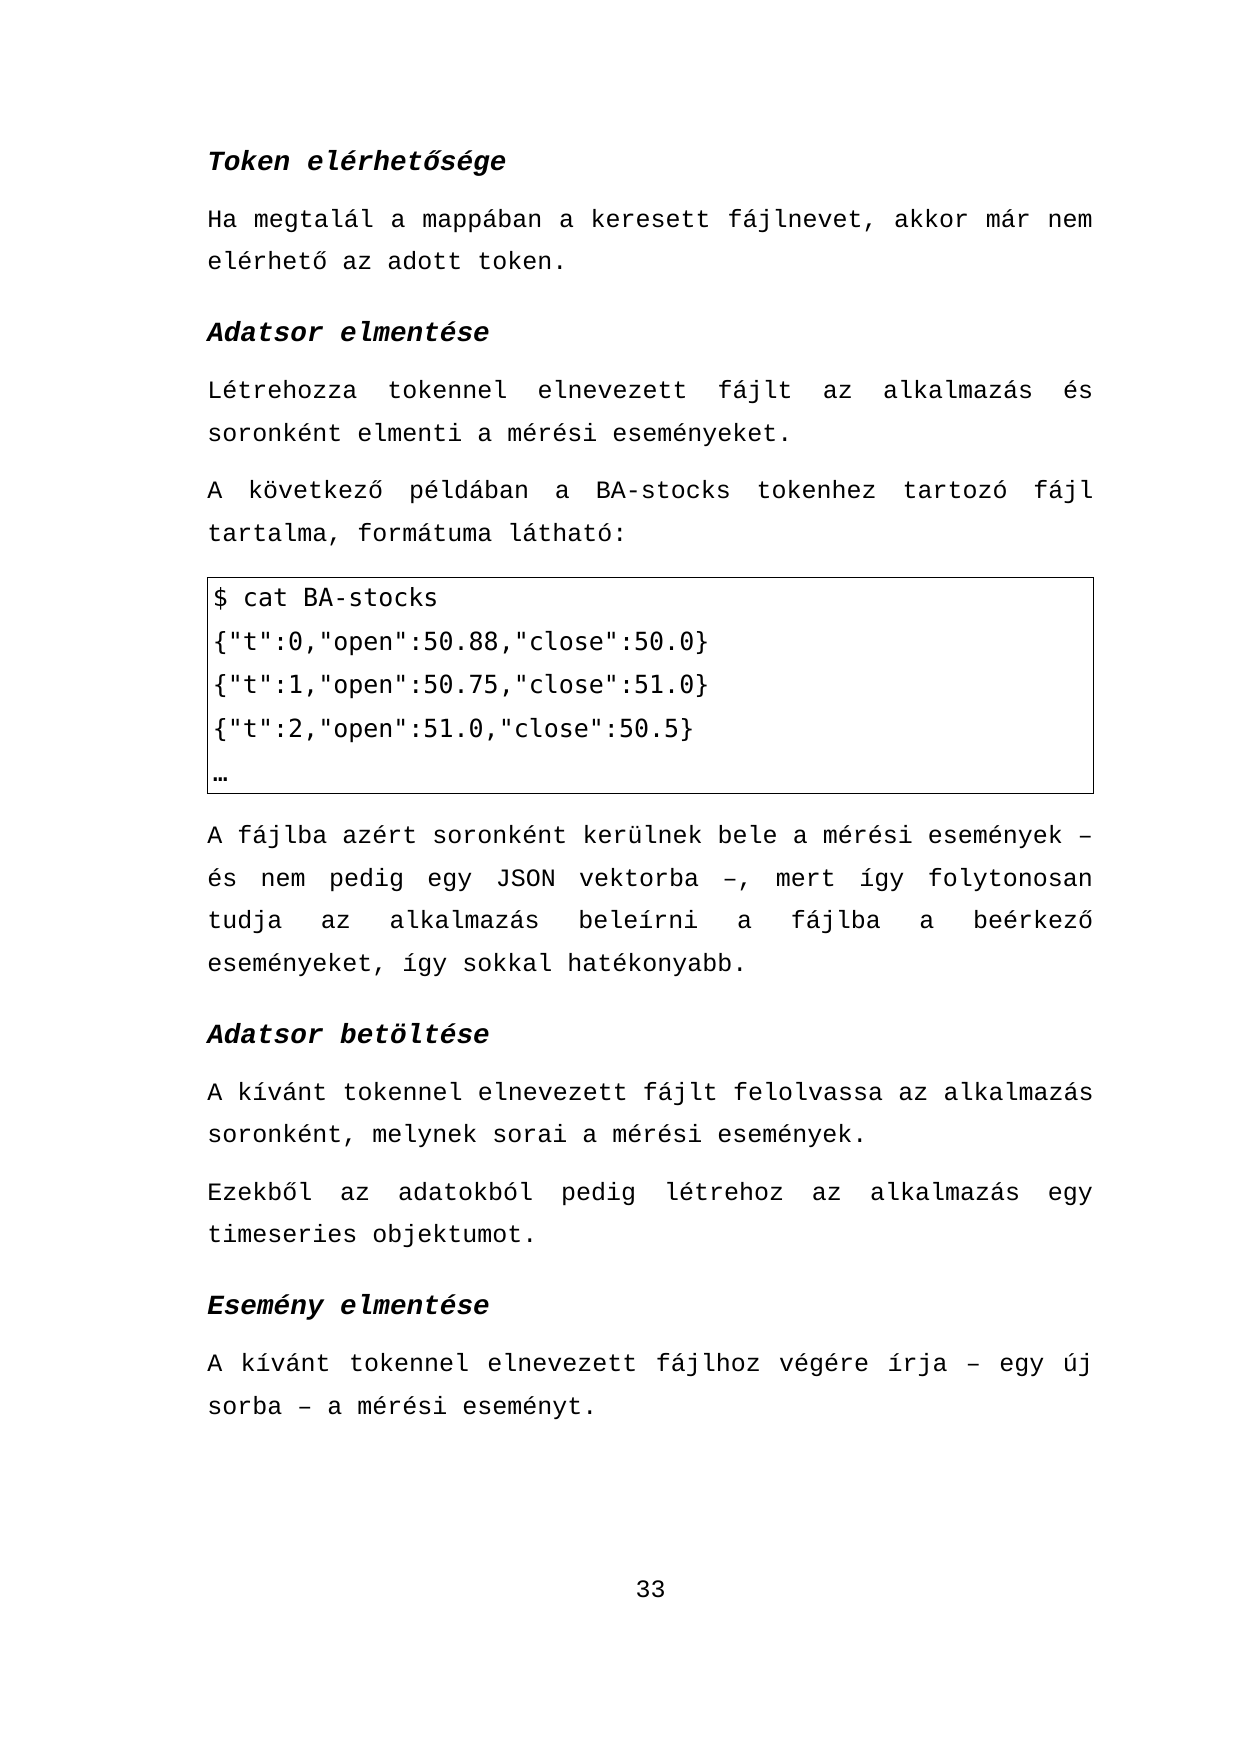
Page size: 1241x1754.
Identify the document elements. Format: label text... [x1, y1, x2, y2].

text A kívánt tokennel elnevezett fájlt felolvassa az alkalmazás soronként, melynek sorai a mérési események. [207, 1079, 1093, 1150]
text A következő példában a BA-stocks tokenhez tartozó fájl tartalma, formátuma látható: [207, 478, 1093, 548]
table_header $ cat BA-stocks {"t":0,"open":50.88,"close":50.0} {"t":1,"open":50.75,"close":51.0} {"t":2,"open":51.0,"close":50.5} … [208, 578, 1093, 793]
subtitle Adatsor elmentése [207, 318, 1093, 350]
text Létrehozza tokennel elnevezett fájlt az alkalmazás és soronként elmenti a mérési eseményeket. [207, 378, 1093, 449]
text A fájlba azért soronként kerülnek bele a mérési események – és nem pedig egy JSON vektorba –, mert így folytonosan tudja az alkalmazás beleírni a fájlba a beérkező eseményeket, így sokkal hatékonyabb. [207, 823, 1093, 979]
text Ha megtalál a mappában a keresett fájlnevet, akkor már nem elérhető az adott token. [207, 206, 1093, 277]
text Ezekből az adatokból pedig létrehoz az alkalmazás egy timeseries objektumot. [207, 1179, 1093, 1250]
text A kívánt tokennel elnevezett fájlhoz végére írja – egy új sorba – a mérési eseményt. [207, 1351, 1093, 1422]
subtitle Token elérhetősége [207, 147, 1093, 178]
subtitle Esemény elmentése [207, 1291, 1093, 1323]
subtitle Adatsor betöltése [207, 1020, 1093, 1051]
